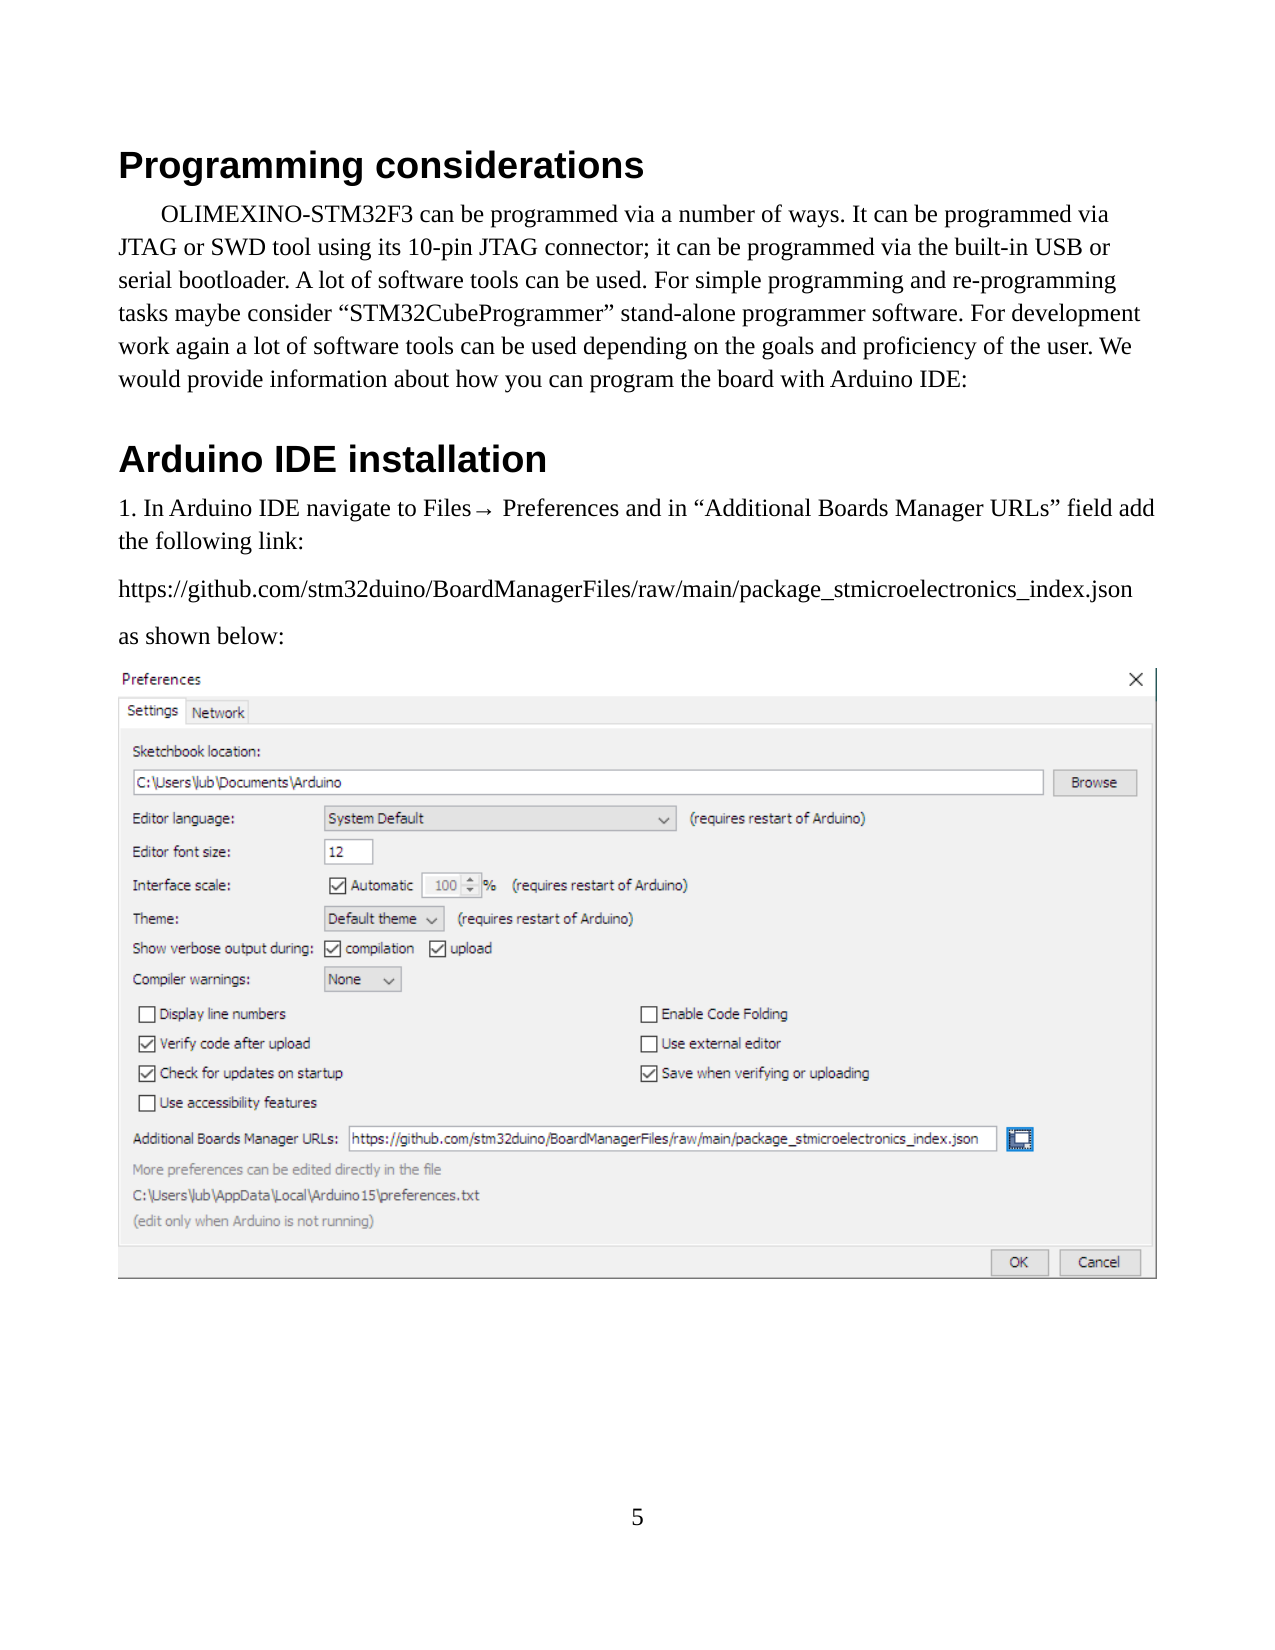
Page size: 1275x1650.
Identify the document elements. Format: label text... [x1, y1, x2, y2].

text 1. In Arduino IDE navigate to Files→ Preferences and in “Additional Boards Manager URLs” field add the following link: [118, 493, 1157, 555]
subtitle Arduino IDE installation [118, 437, 1157, 481]
subtitle Programming considerations [118, 143, 1157, 187]
picture [118, 668, 1157, 1279]
text as shown below: [118, 621, 1157, 650]
text OLIMEXINO-STM32F3 can be programmed via a number of ways. It can be programmed via JTAG or SWD tool using its 10-pin JTAG connector; it can be programmed via the built-in USB or serial bootloader. A lot of software tools can be used. For simple programming and re-programming tasks maybe consider “STM32CubeProgrammer” stand-alone programmer software. For development work again a lot of software tools can be used depending on the goals and proficiency of the user. We would provide information about how you can program the board with Arduino IDE: [118, 199, 1157, 393]
text https://github.com/stm32duino/BoardManagerFiles/raw/main/package_stmicroelectronics_index.json [118, 574, 1157, 602]
